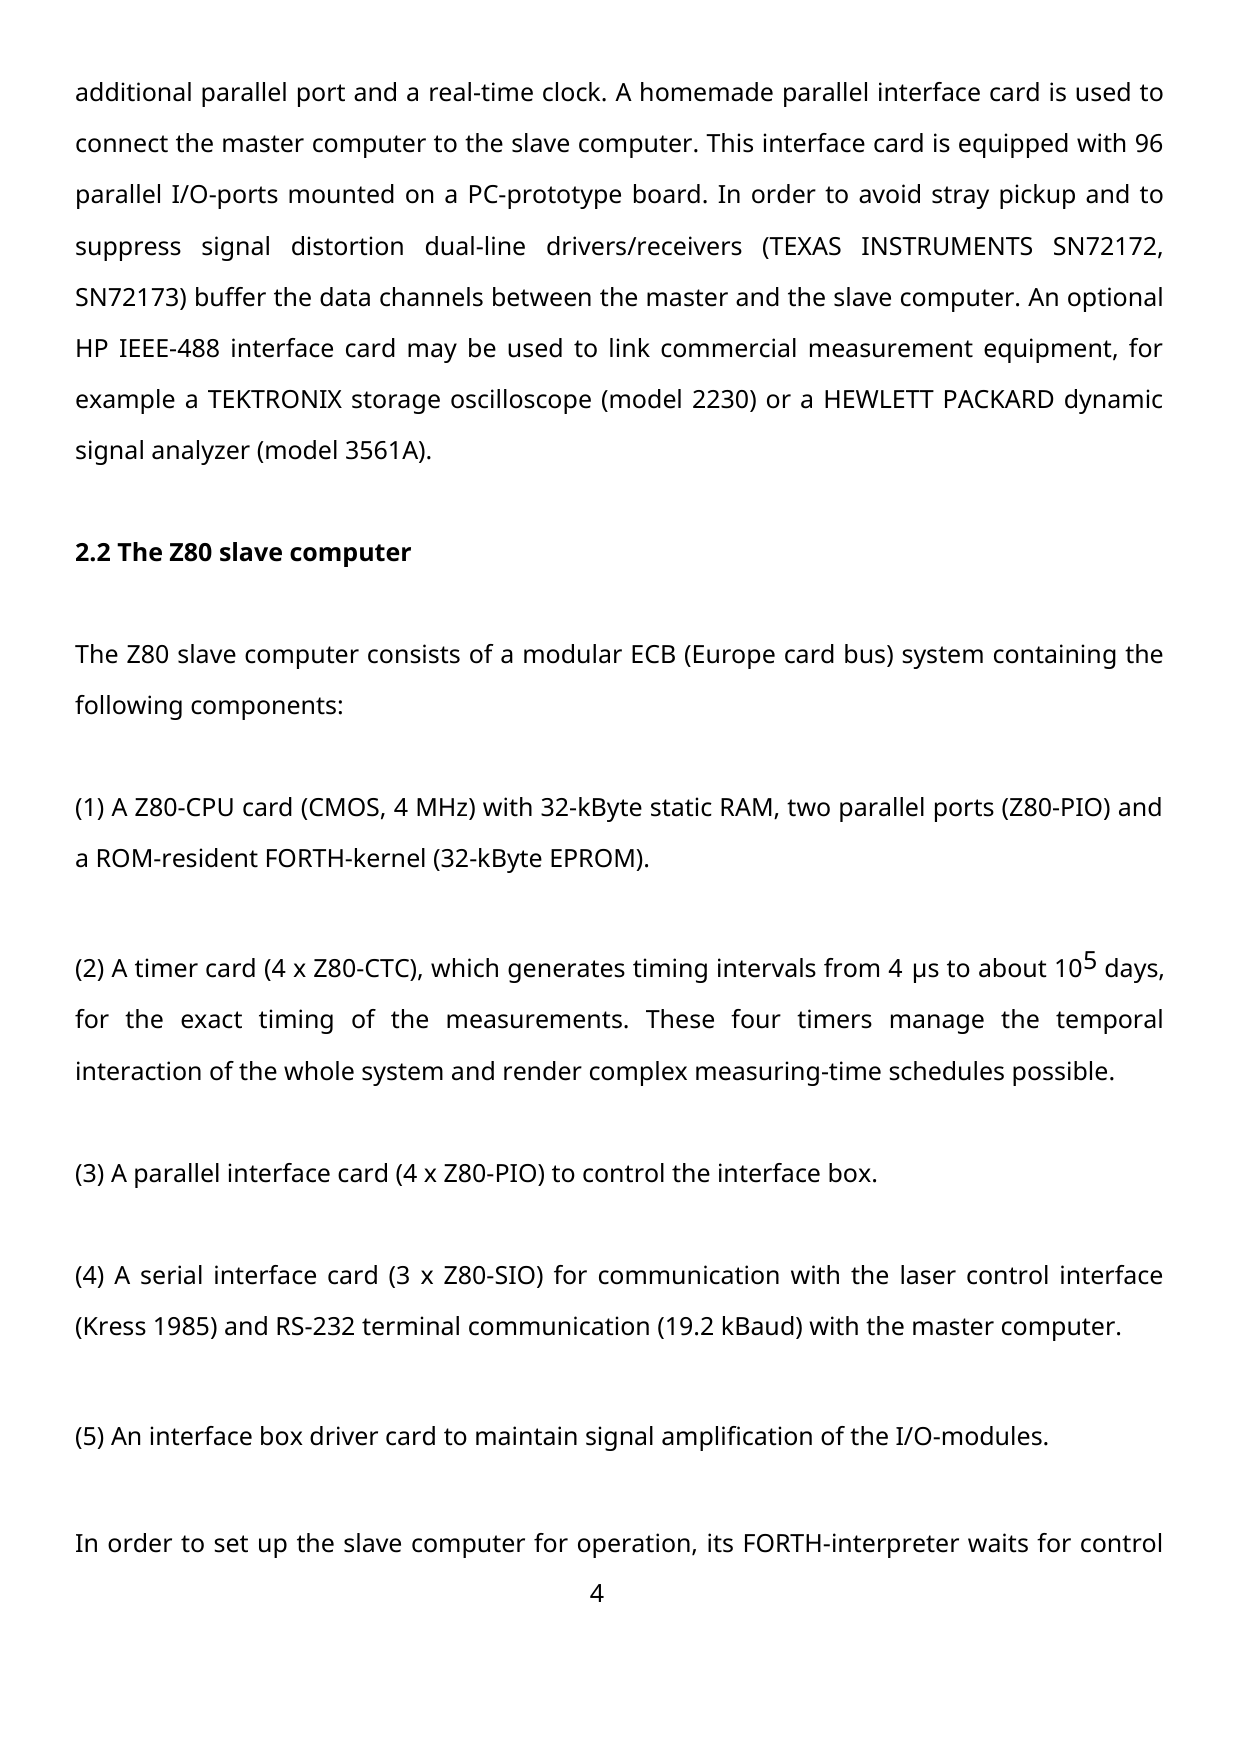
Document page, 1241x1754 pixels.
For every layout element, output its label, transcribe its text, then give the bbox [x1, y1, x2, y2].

text (4) A serial interface card (3 x Z80-SIO) for communication with the laser control interface (Kress 1985) and RS-232 terminal communication (19.2 kBaud) with the master computer. [75, 1257, 1165, 1342]
text (5) An interface box driver card to maintain signal amplification of the I/O-modules. [75, 1411, 1165, 1453]
text (2) A timer card (4 x Z80-CTC), which generates timing intervals from 4 μs to about 105 days, for the exact timing of the measurements. These four timers manage the temporal interaction of the whole system and render complex measuring-time schedules possible. [75, 943, 1165, 1087]
text In order to set up the slave computer for operation, its FORTH-interpreter waits for control [75, 1525, 1165, 1559]
text 2.2 The Z80 slave computer [75, 534, 1165, 568]
text The Z80 slave computer consists of a modular ECB (Europe card bus) system containing the following components: [75, 636, 1165, 722]
text (1) A Z80-CPU card (CMOS, 4 MHz) with 32-kByte static RAM, two parallel ports (Z80-PIO) and a ROM-resident FORTH-kernel (32-kByte EPROM). [75, 789, 1165, 875]
text additional parallel port and a real-time clock. A homemade parallel interface card is used to connect the master computer to the slave computer. This interface card is equipped with 96 parallel I/O-ports mounted on a PC-prototype board. In order to avoid stray pickup and to suppress signal distortion dual-line drivers/receivers (TEXAS INSTRUMENTS SN72172, SN72173) buffer the data channels between the master and the slave computer. An optional HP IEEE-488 interface card may be used to link commercial measurement equipment, for example a TEKTRONIX storage oscilloscope (model 2230) or a HEWLETT PACKARD dynamic signal analyzer (model 3561A). [75, 75, 1165, 466]
text (3) A parallel interface card (4 x Z80-PIO) to control the interface box. [75, 1155, 1165, 1189]
